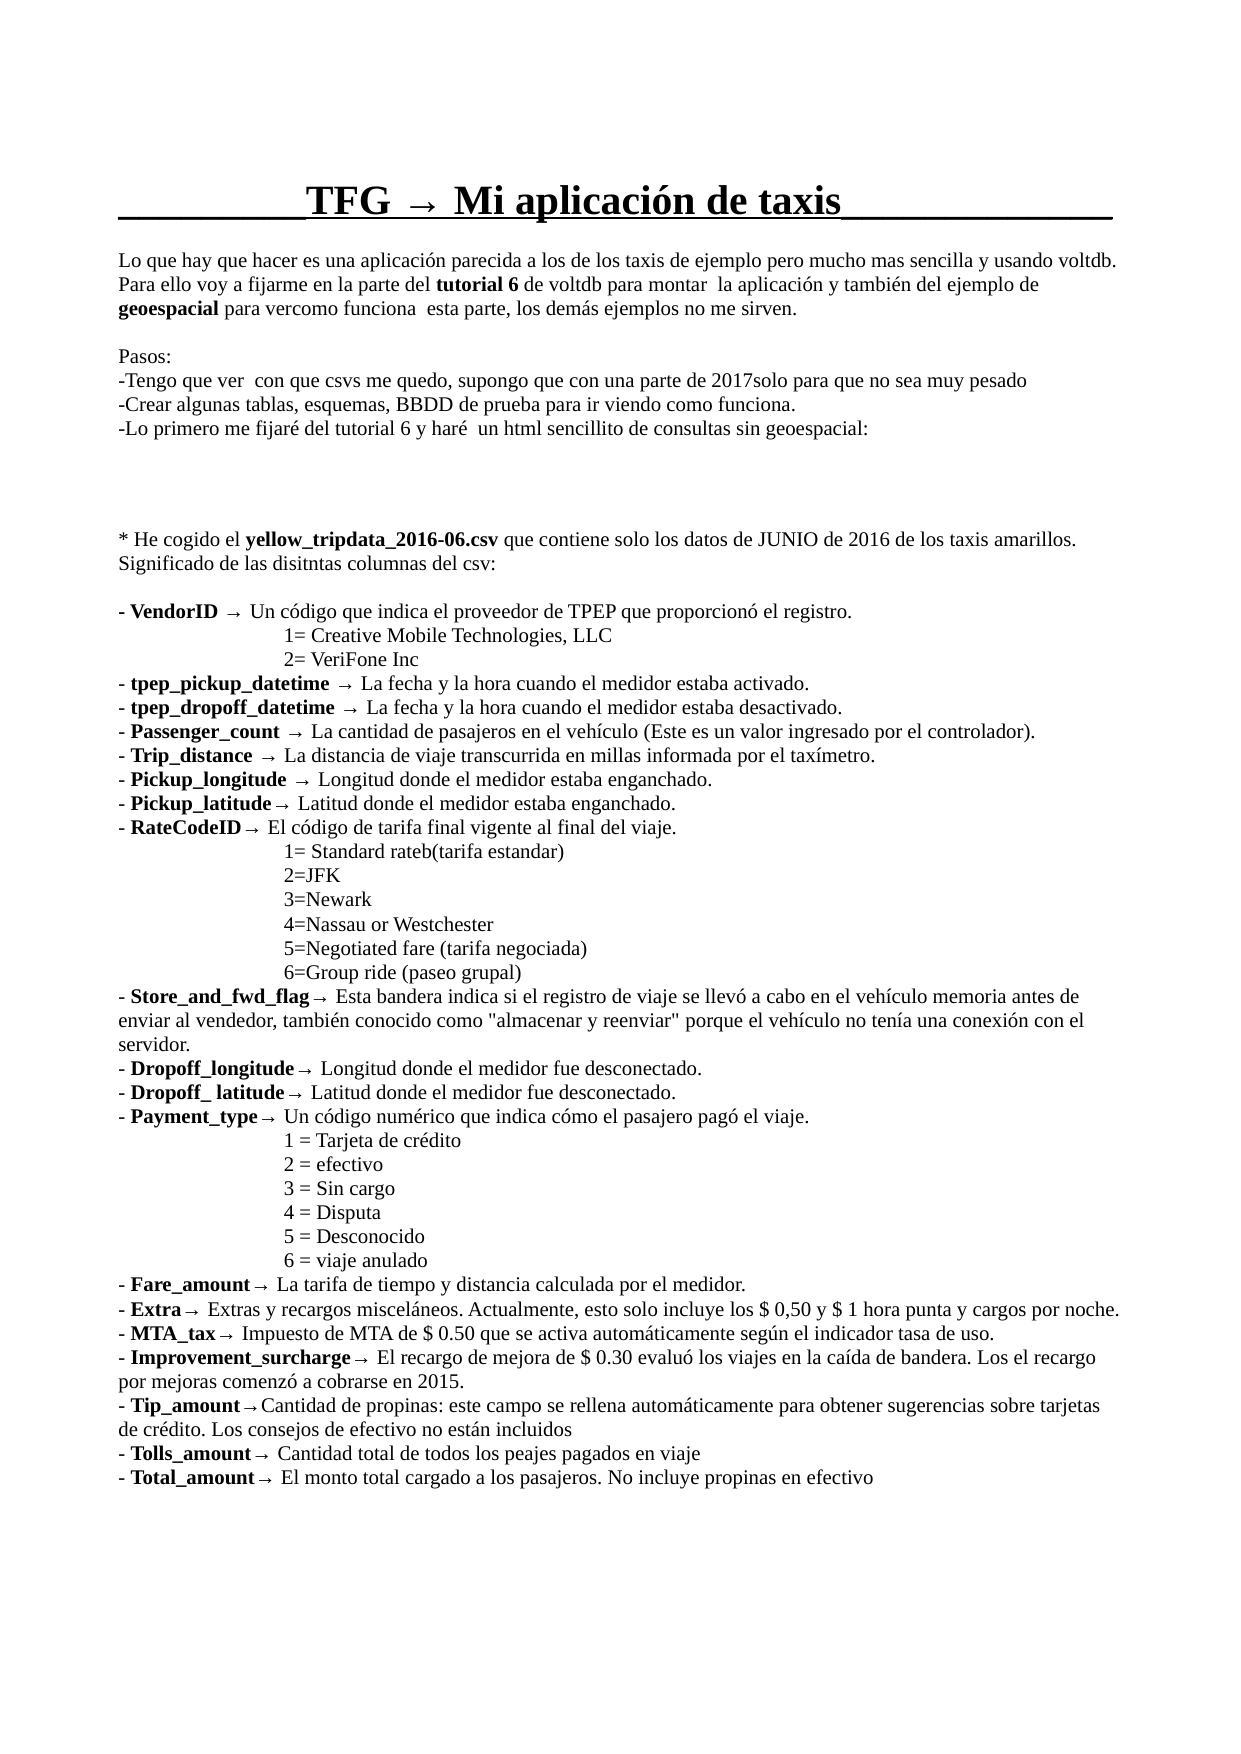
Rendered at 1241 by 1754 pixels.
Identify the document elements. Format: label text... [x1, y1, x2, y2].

subtitle 1= Creative Mobile Technologies, LLC [283, 623, 1122, 647]
subtitle - tpep_pickup_datetime → La fecha y la hora cuando el medidor estaba activado. [118, 671, 1122, 695]
subtitle - VendorID → Un código que indica el proveedor de TPEP que proporcionó el registro. [118, 599, 1122, 623]
subtitle - Dropoff_longitude→ Longitud donde el medidor fue desconectado. [118, 1056, 1122, 1080]
subtitle - Tolls_amount→ Cantidad total de todos los peajes pagados en viaje [118, 1441, 1122, 1465]
subtitle 4=Nassau or Westchester [283, 911, 1122, 936]
subtitle - Pickup_latitude→ Latitud donde el medidor estaba enganchado. [118, 791, 1122, 815]
subtitle 1= Standard rateb(tarifa estandar) [283, 839, 1122, 863]
subtitle - MTA_tax→ Impuesto de MTA de $ 0.50 que se activa automáticamente según el indicador tasa de uso. [118, 1321, 1122, 1344]
subtitle 2=JFK [283, 863, 1122, 887]
subtitle - Trip_distance → La distancia de viaje transcurrida en millas informada por el taxímetro. [118, 743, 1122, 767]
subtitle * He cogido el yellow_tripdata_2016-06.csv que contiene solo los datos de JUNIO de 2016 de los taxis amarillos. [118, 526, 1122, 551]
subtitle - Pickup_longitude → Longitud donde el medidor estaba enganchado. [118, 767, 1122, 791]
subtitle Significado de las disitntas columnas del csv: [118, 551, 1122, 574]
subtitle - Payment_type→ Un código numérico que indica cómo el pasajero pagó el viaje. [118, 1104, 1122, 1128]
subtitle - Fare_amount→ La tarifa de tiempo y distancia calculada por el medidor. [118, 1272, 1122, 1296]
subtitle _________TFG → Mi aplicación de taxis_____________ [118, 176, 1122, 223]
subtitle 5=Negotiated fare (tarifa negociada) [283, 936, 1122, 959]
subtitle Para ello voy a fijarme en la parte del tutorial 6 de voltdb para montar la aplicación y también del ejemplo de geoespacial para vercomo funciona esta parte, los demás ejemplos no me sirven. [118, 272, 1122, 320]
subtitle -Crear algunas tablas, esquemas, BBDD de prueba para ir viendo como funciona. [118, 392, 1122, 416]
subtitle 6=Group ride (paseo grupal) [283, 959, 1122, 984]
subtitle Pasos: [118, 344, 1122, 368]
subtitle 3=Newark [283, 887, 1122, 911]
subtitle - Store_and_fwd_flag→ Esta bandera indica si el registro de viaje se llevó a cabo en el vehículo memoria antes de enviar al vendedor, también conocido como "almacenar y reenviar" porque el vehículo no tenía una conexión con el servidor. [118, 984, 1122, 1056]
subtitle - Tip_amount→Cantidad de propinas: este campo se rellena automáticamente para obtener sugerencias sobre tarjetas de crédito. Los consejos de efectivo no están incluidos [118, 1393, 1122, 1441]
subtitle 1 = Tarjeta de crédito 2 = efectivo 3 = Sin cargo 4 = Disputa 5 = Desconocido 6 = viaje anulado [283, 1128, 1122, 1272]
subtitle Lo que hay que hacer es una aplicación parecida a los de los taxis de ejemplo pero mucho mas sencilla y usando voltdb. [118, 248, 1122, 272]
subtitle - Extra→ Extras y recargos misceláneos. Actualmente, esto solo incluye los $ 0,50 y $ 1 hora punta y cargos por noche. [118, 1296, 1122, 1321]
subtitle 2= VeriFone Inc [283, 647, 1122, 671]
subtitle - tpep_dropoff_datetime → La fecha y la hora cuando el medidor estaba desactivado. [118, 695, 1122, 719]
subtitle -Tengo que ver con que csvs me quedo, supongo que con una parte de 2017solo para que no sea muy pesado [118, 368, 1122, 392]
subtitle - Total_amount→ El monto total cargado a los pasajeros. No incluye propinas en efectivo [118, 1465, 1122, 1489]
subtitle - Improvement_surcharge→ El recargo de mejora de $ 0.30 evaluó los viajes en la caída de bandera. Los el recargo por mejoras comenzó a cobrarse en 2015. [118, 1344, 1122, 1393]
subtitle - Dropoff_ latitude→ Latitud donde el medidor fue desconectado. [118, 1080, 1122, 1104]
subtitle - Passenger_count → La cantidad de pasajeros en el vehículo (Este es un valor ingresado por el controlador). [118, 719, 1122, 743]
subtitle - RateCodeID→ El código de tarifa final vigente al final del viaje. [118, 815, 1122, 839]
subtitle -Lo primero me fijaré del tutorial 6 y haré un html sencillito de consultas sin geoespacial: [118, 416, 1122, 440]
